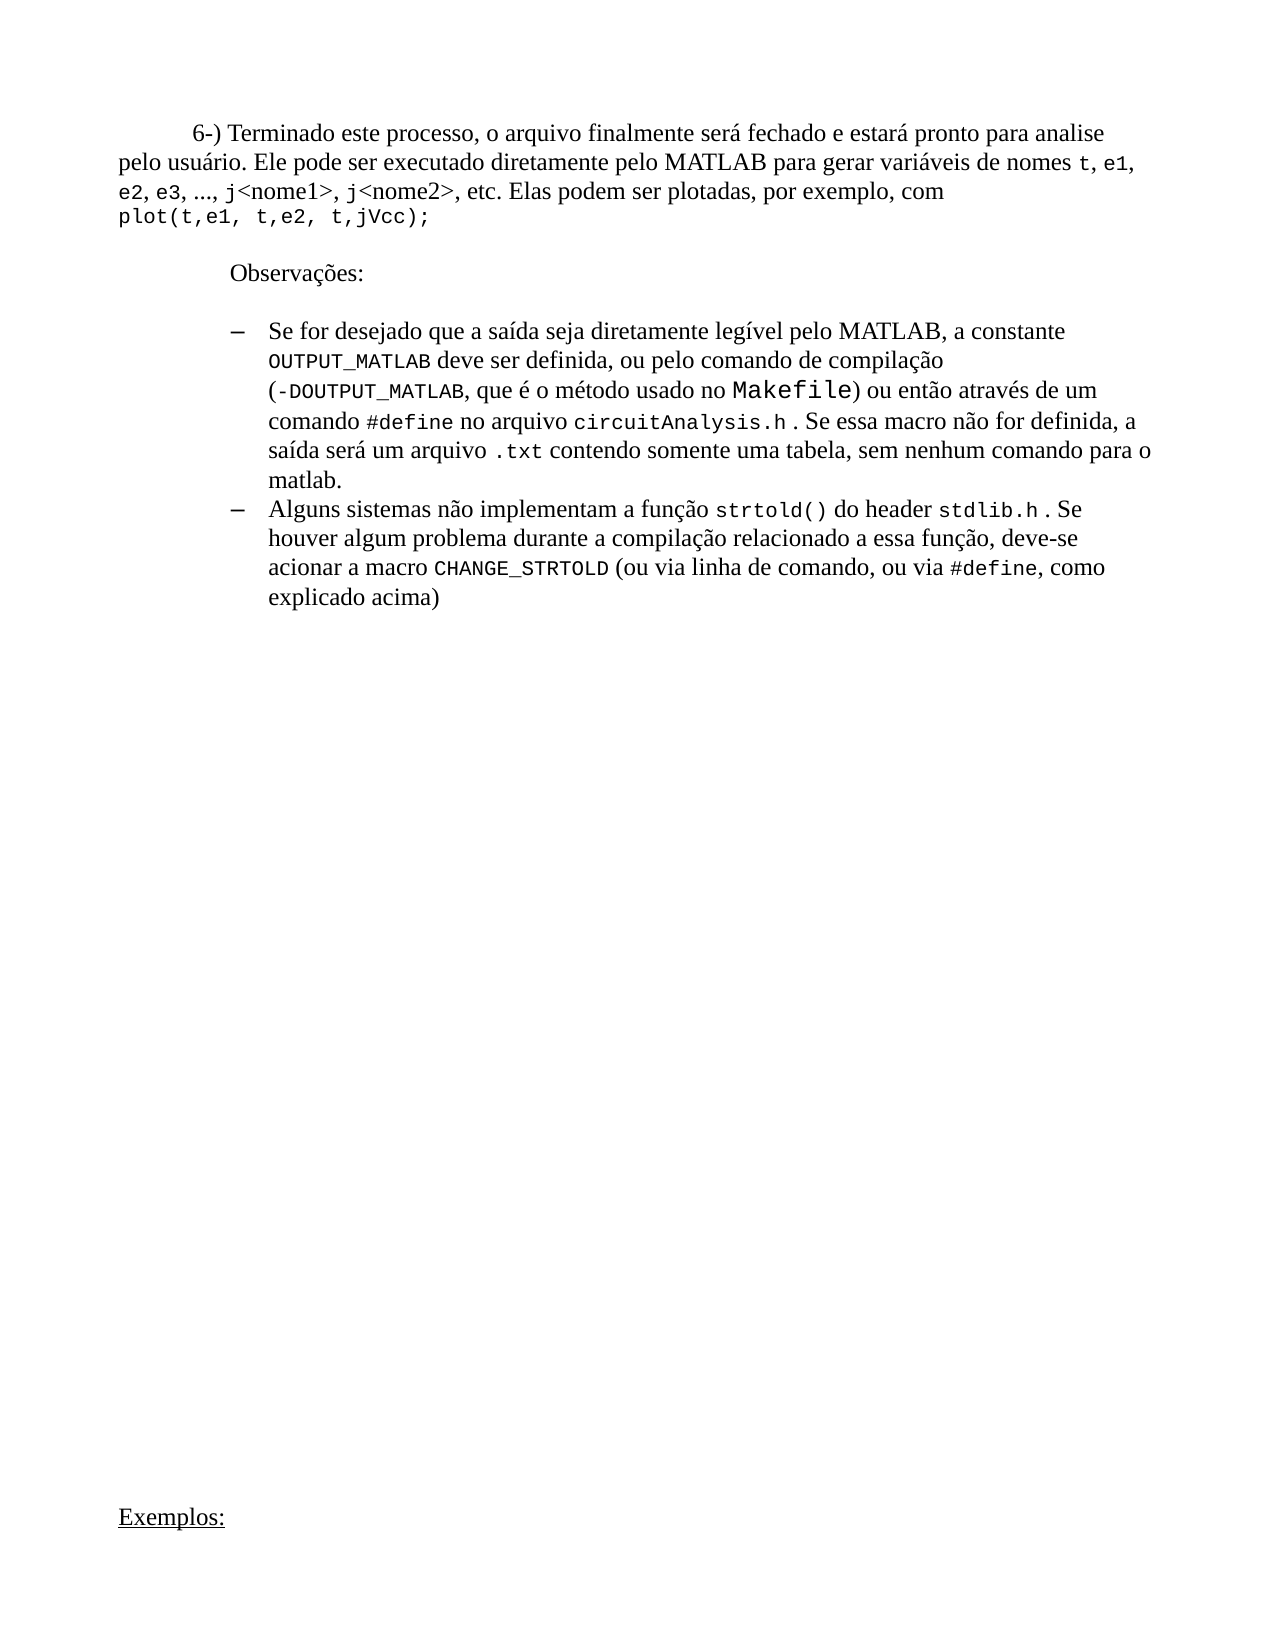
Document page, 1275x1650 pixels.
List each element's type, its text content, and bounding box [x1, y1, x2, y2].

text Exemplos: [118, 1502, 1157, 1531]
text 6-) Terminado este processo, o arquivo finalmente será fechado e estará pronto para analise pelo usuário. Ele pode ser executado diretamente pelo MATLAB para gerar variáveis de nomes t, e1, e2, e3, ..., j<nome1>, j<nome2>, etc. Elas podem ser plotadas, por exemplo, com [118, 118, 1157, 206]
list Se for desejado que a saída seja diretamente legível pelo MATLAB, a constante OUTPUT_MATLAB deve ser definida, ou pelo comando de compilação [231, 316, 1157, 375]
text Observações: [118, 258, 1157, 287]
list Alguns sistemas não implementam a função strtold() do header stdlib.h . Se houver algum problema durante a compilação relacionado a essa função, deve-se acionar a macro CHANGE_STRTOLD (ou via linha de comando, ou via #define, como explicado acima) [231, 494, 1157, 611]
text plot(t,e1, t,e2, t,jVcc); [118, 206, 1157, 230]
list (-DOUTPUT_MATLAB, que é o método usado no Makefile) ou então através de um comando #define no arquivo circuitAnalysis.h . Se essa macro não for definida, a saída será um arquivo .txt contendo somente uma tabela, sem nenhum comando para o matlab. [231, 375, 1157, 494]
